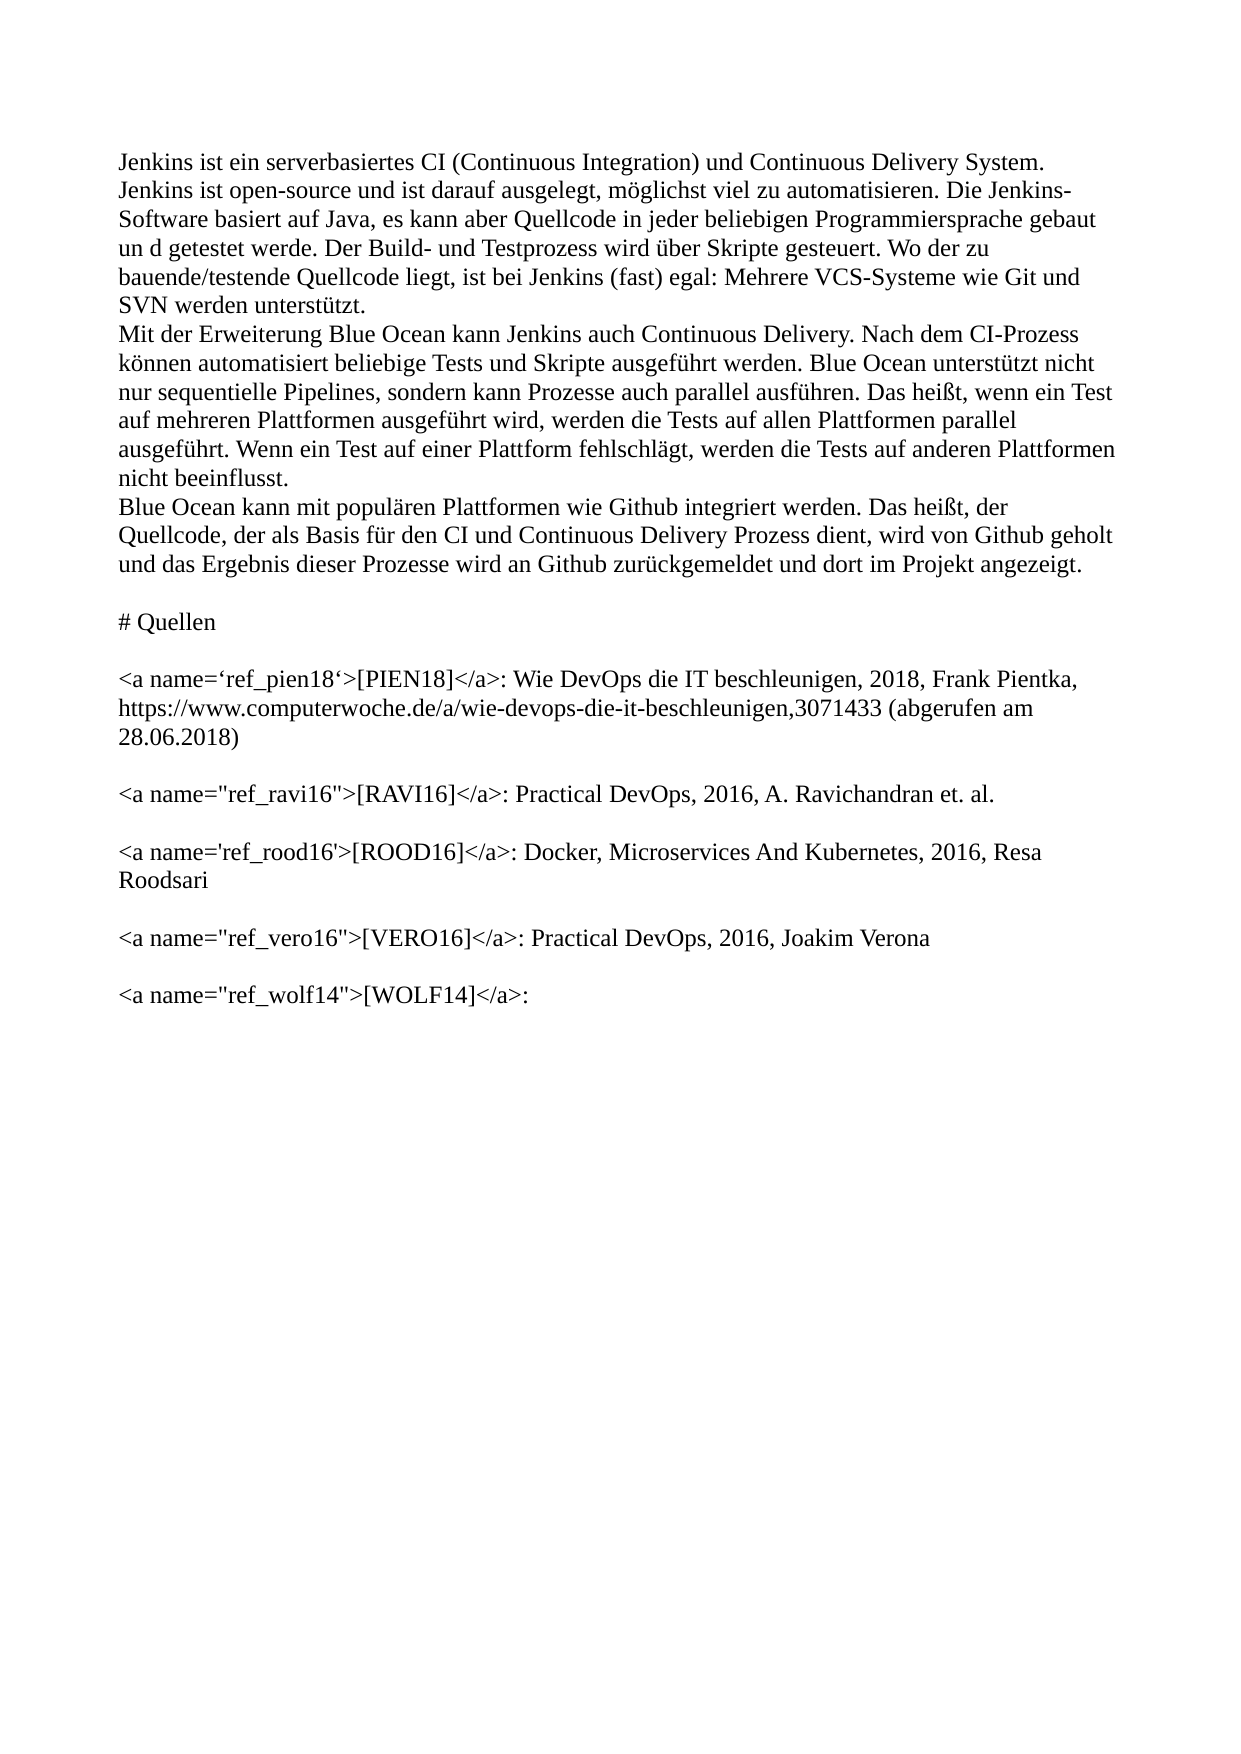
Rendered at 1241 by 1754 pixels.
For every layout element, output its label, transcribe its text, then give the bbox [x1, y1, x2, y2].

text Jenkins ist ein serverbasiertes CI (Continuous Integration) und Continuous Delivery System. Jenkins ist open-source und ist darauf ausgelegt, möglichst viel zu automatisieren. Die Jenkins-Software basiert auf Java, es kann aber Quellcode in jeder beliebigen Programmiersprache gebaut un d getestet werde. Der Build- und Testprozess wird über Skripte gesteuert. Wo der zu bauende/testende Quellcode liegt, ist bei Jenkins (fast) egal: Mehrere VCS-Systeme wie Git und SVN werden unterstützt. [118, 147, 1122, 319]
text <a name=‘ref_pien18‘>[PIEN18]</a>: Wie DevOps die IT beschleunigen, 2018, Frank Pientka, https://www.computerwoche.de/a/wie-devops-die-it-beschleunigen,3071433 (abgerufen am 28.06.2018) [118, 664, 1122, 751]
text <a name="ref_wolf14">[WOLF14]</a>: [118, 981, 1122, 1009]
text <a name='ref_rood16'>[ROOD16]</a>: Docker, Microservices And Kubernetes, 2016, Resa Roodsari [118, 837, 1122, 894]
text <a name="ref_ravi16">[RAVI16]</a>: Practical DevOps, 2016, A. Ravichandran et. al. [118, 779, 1122, 808]
text # Quellen [118, 607, 1122, 636]
text Blue Ocean kann mit populären Plattformen wie Github integriert werden. Das heißt, der Quellcode, der als Basis für den CI und Continuous Delivery Prozess dient, wird von Github geholt und das Ergebnis dieser Prozesse wird an Github zurückgemeldet und dort im Projekt angezeigt. [118, 492, 1122, 578]
text <a name="ref_vero16">[VERO16]</a>: Practical DevOps, 2016, Joakim Verona [118, 923, 1122, 952]
text Mit der Erweiterung Blue Ocean kann Jenkins auch Continuous Delivery. Nach dem CI-Prozess können automatisiert beliebige Tests und Skripte ausgeführt werden. Blue Ocean unterstützt nicht nur sequentielle Pipelines, sondern kann Prozesse auch parallel ausführen. Das heißt, wenn ein Test auf mehreren Plattformen ausgeführt wird, werden die Tests auf allen Plattformen parallel ausgeführt. Wenn ein Test auf einer Plattform fehlschlägt, werden die Tests auf anderen Plattformen nicht beeinflusst. [118, 319, 1122, 492]
